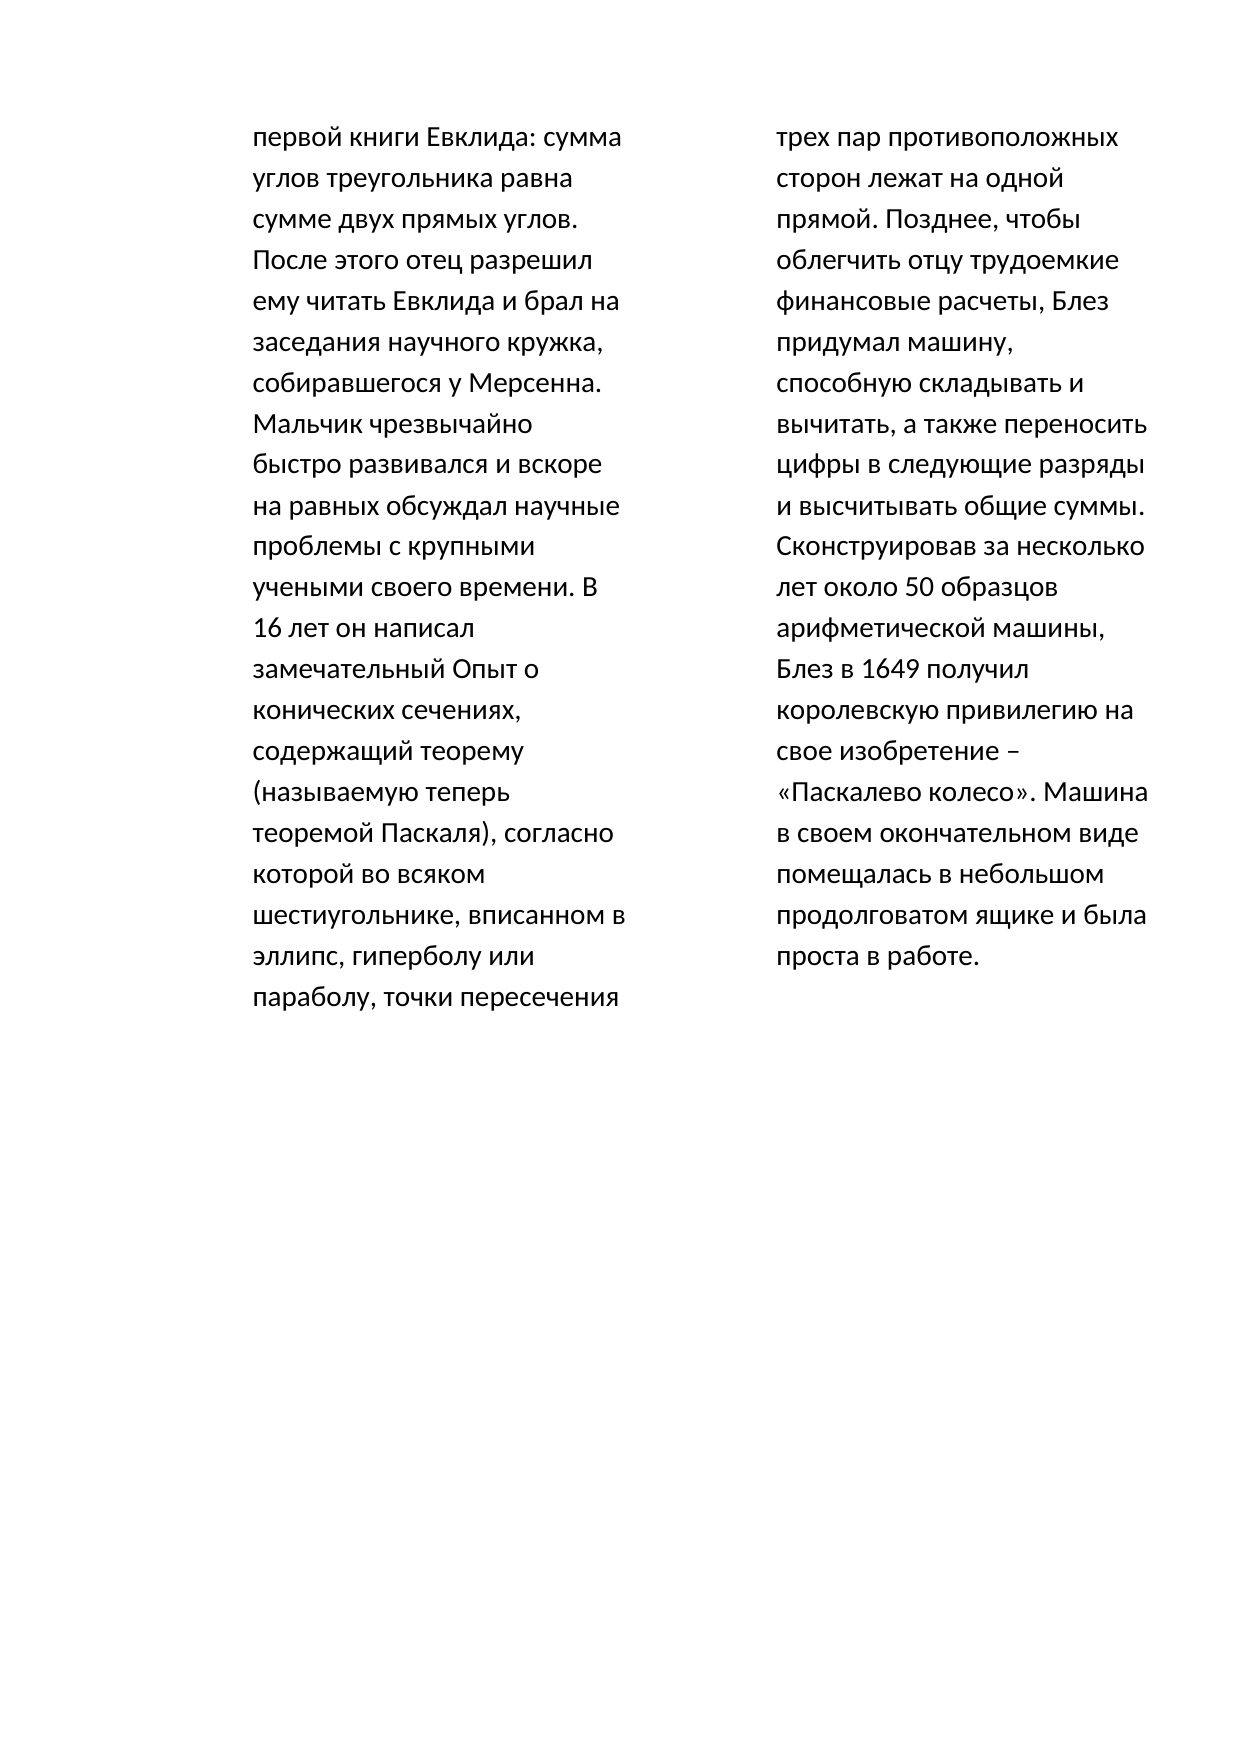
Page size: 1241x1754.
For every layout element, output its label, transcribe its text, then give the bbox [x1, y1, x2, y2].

list первой книги Евклида: сумма углов треугольника равна сумме двух прямых углов. После этого отец разрешил ему читать Евклида и брал на заседания научного кружка, собиравшегося у Мерсенна. Мальчик чрезвычайно быстро развивался и вскоре на равных обсуждал научные проблемы с крупными учеными своего времени. В 16 лет он написал замечательный Опыт о конических сечениях, содержащий теорему (называемую теперь теоремой Паскаля), согласно которой во всяком шестиугольнике, вписанном в эллипс, гиперболу или параболу, точки пересечения [215, 118, 627, 1013]
list трех пар противоположных сторон лежат на одной прямой. Позднее, чтобы облегчить отцу трудоемкие финансовые расчеты, Блез придумал машину, способную складывать и вычитать, а также переносить цифры в следующие разряды и высчитывать общие суммы. Сконструировав за несколько лет около 50 образцов арифметической машины, Блез в 1649 получил королевскую привилегию на свое изобретение – «Паскалево колесо». Машина в своем окончательном виде помещалась в небольшом продолговатом ящике и была проста в работе. [739, 118, 1152, 972]
